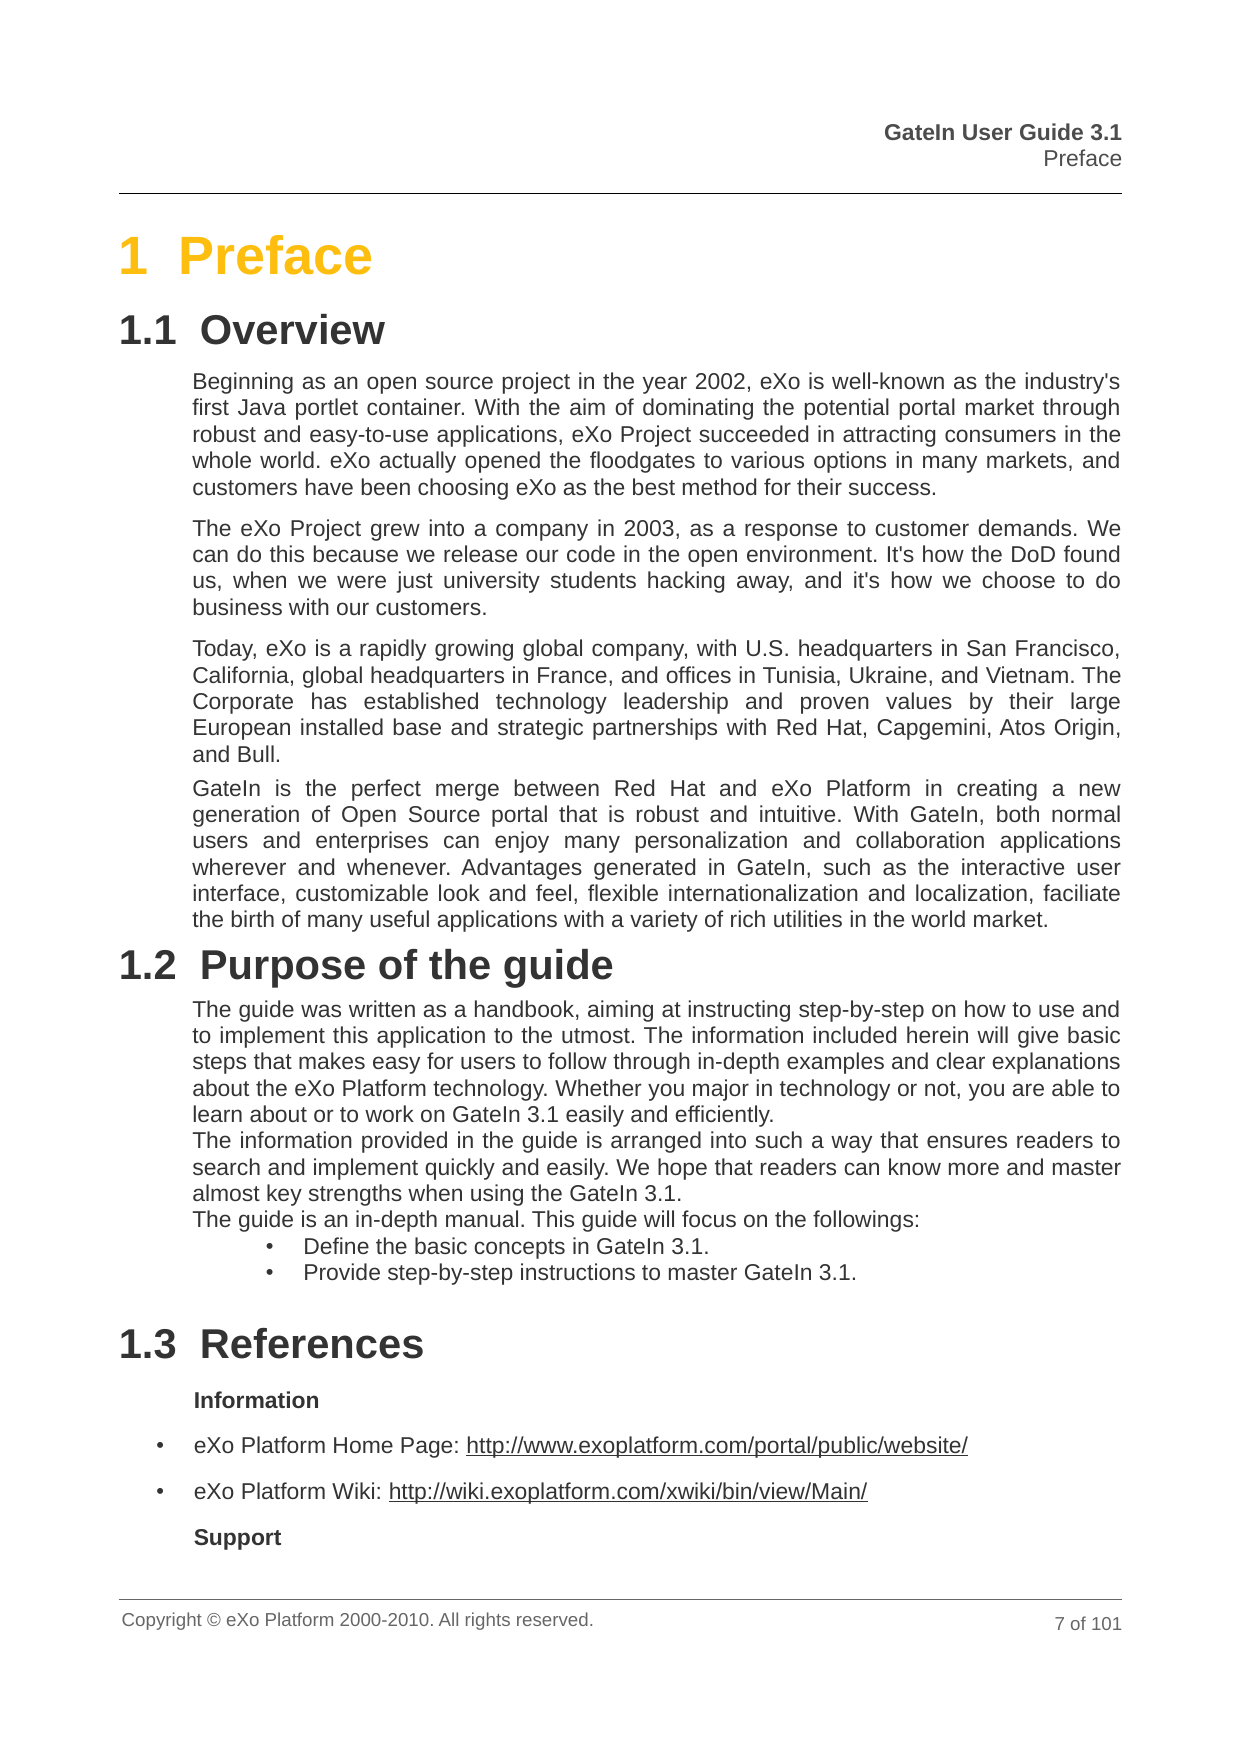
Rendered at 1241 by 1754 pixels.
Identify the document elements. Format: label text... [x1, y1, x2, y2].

list eXo Platform Home Page: http://www.exoplatform.com/portal/public/website/ [156, 1432, 1122, 1459]
text Beginning as an open source project in the year 2002, eXo is well-known as the industry's first Java portlet container. With the aim of dominating the potential portal market through robust and easy-to-use applications, eXo Project succeeded in attracting consumers in the whole world. eXo actually opened the floodgates to various options in many markets, and customers have been choosing eXo as the best method for their success. [192, 368, 1122, 500]
list Provide step-by-step instructions to master GateIn 3.1. [266, 1259, 1122, 1285]
subtitle Overview [118, 305, 1122, 353]
text GateIn is the perfect merge between Red Hat and eXo Platform in creating a new generation of Open Source portal that is robust and intuitive. With GateIn, both normal users and enterprises can enjoy many personalization and collaboration applications wherever and whenever. Advantages generated in GateIn, such as the interactive user interface, customizable look and feel, flexible internationalization and localization, faciliate the birth of many useful applications with a variety of rich utilities in the world market. [192, 774, 1122, 933]
list Define the basic concepts in GateIn 3.1. [266, 1233, 1122, 1259]
text The information provided in the guide is arranged into such a way that ensures readers to search and implement quickly and easily. We hope that readers can know more and master almost key strengths when using the GateIn 3.1. [192, 1127, 1122, 1206]
list Support [156, 1524, 1122, 1551]
subtitle Preface [118, 223, 1122, 286]
list Information [156, 1387, 1122, 1413]
text The guide is an in-depth manual. This guide will focus on the followings: [192, 1206, 1122, 1233]
text The eXo Project grew into a company in 2003, as a response to customer demands. We can do this because we release our code in the open environment. It's how the DoD found us, when we were just university students hacking away, and it's how we choose to do business with our customers. [192, 515, 1122, 620]
subtitle Purpose of the guide [118, 940, 1122, 988]
list eXo Platform Wiki: http://wiki.exoplatform.com/xwiki/bin/view/Main/ [156, 1478, 1122, 1505]
text Today, eXo is a rapidly growing global company, with U.S. headquarters in San Francisco, California, global headquarters in France, and offices in Tunisia, Ukraine, and Vietnam. The Corporate has established technology leadership and proven values by their large European installed base and strategic partnerships with Red Hat, Capgemini, Atos Origin, and Bull. [192, 635, 1122, 767]
text The guide was written as a handbook, aiming at instructing step-by-step on how to use and to implement this application to the utmost. The information included herein will give basic steps that makes easy for users to follow through in-depth examples and clear explanations about the eXo Platform technology. Whether you major in technology or not, you are able to learn about or to work on GateIn 3.1 easily and efficiently. [192, 996, 1122, 1127]
subtitle References [118, 1319, 1122, 1367]
